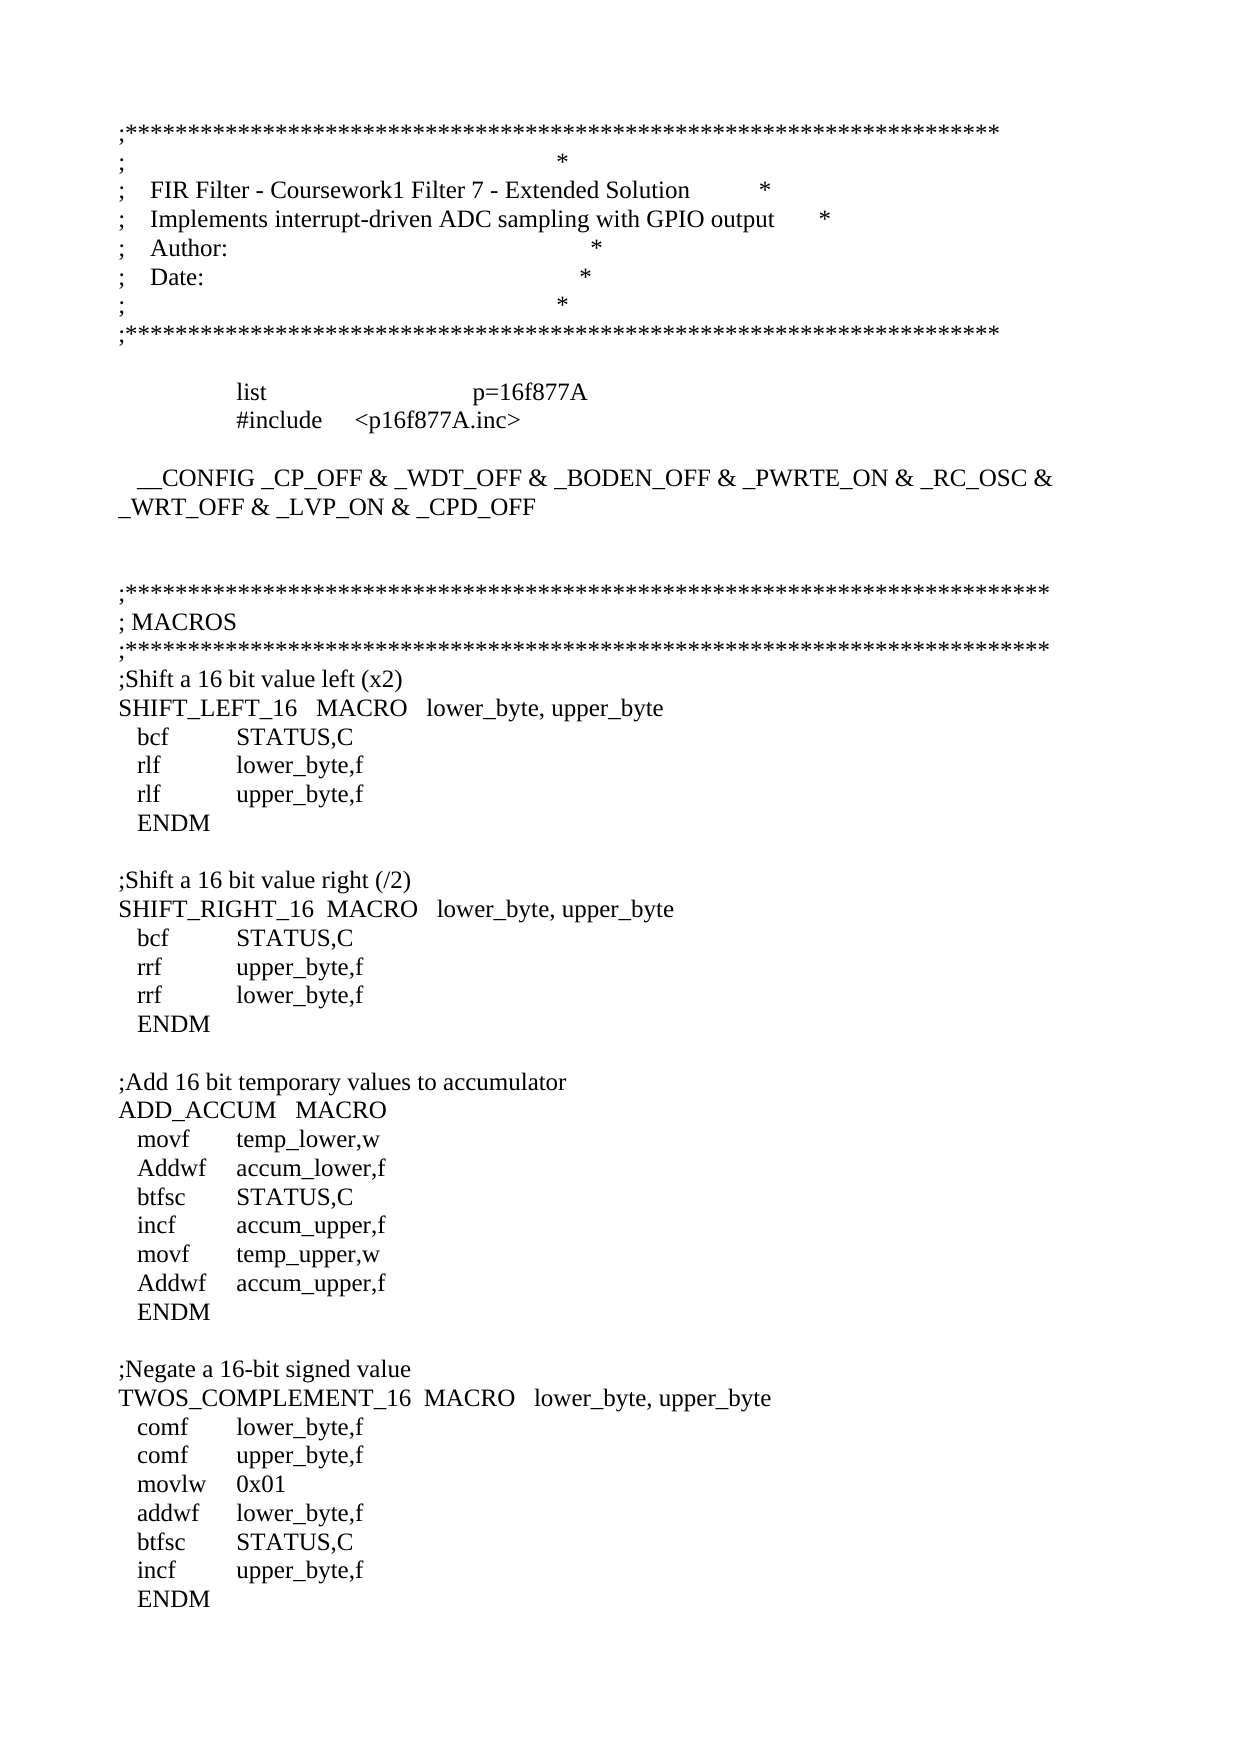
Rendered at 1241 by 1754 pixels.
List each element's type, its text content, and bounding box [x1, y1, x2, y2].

text list p=16f877A [118, 377, 1122, 406]
text ;Shift a 16 bit value right (/2) [118, 866, 1122, 894]
text bcf STATUS,C [118, 923, 1122, 952]
text ; MACROS [118, 607, 1122, 636]
text rrf upper_byte,f [118, 952, 1122, 981]
text bcf STATUS,C [118, 722, 1122, 751]
text ENDM [118, 808, 1122, 837]
text ENDM [118, 1009, 1122, 1038]
text ; * [118, 291, 1122, 319]
text incf accum_upper,f [118, 1211, 1122, 1239]
text movf temp_upper,w [118, 1239, 1122, 1268]
text comf upper_byte,f [118, 1441, 1122, 1469]
text ;Add 16 bit temporary values to accumulator [118, 1067, 1122, 1096]
text ; Date: * [118, 262, 1122, 291]
text ;********************************************************************** [118, 118, 1122, 147]
text __CONFIG _CP_OFF & _WDT_OFF & _BODEN_OFF & _PWRTE_ON & _RC_OSC & _WRT_OFF & _LVP_ON & _CPD_OFF [118, 463, 1122, 521]
text ENDM [118, 1297, 1122, 1326]
text rlf lower_byte,f [118, 751, 1122, 779]
text comf lower_byte,f [118, 1412, 1122, 1441]
text ;************************************************************************** [118, 578, 1122, 607]
text ; Author: * [118, 233, 1122, 262]
text btfsc STATUS,C [118, 1182, 1122, 1211]
text ENDM [118, 1584, 1122, 1613]
text ;********************************************************************** [118, 319, 1122, 348]
text Addwf accum_lower,f [118, 1153, 1122, 1182]
text ;Shift a 16 bit value left (x2) [118, 664, 1122, 693]
text #include <p16f877A.inc> [118, 406, 1122, 434]
text ;Negate a 16-bit signed value [118, 1354, 1122, 1383]
text TWOS_COMPLEMENT_16 MACRO lower_byte, upper_byte [118, 1383, 1122, 1412]
text movlw 0x01 [118, 1469, 1122, 1498]
text ADD_ACCUM MACRO [118, 1096, 1122, 1124]
text movf temp_lower,w [118, 1124, 1122, 1153]
text incf upper_byte,f [118, 1556, 1122, 1584]
text SHIFT_LEFT_16 MACRO lower_byte, upper_byte [118, 693, 1122, 722]
text addwf lower_byte,f [118, 1498, 1122, 1527]
text Addwf accum_upper,f [118, 1268, 1122, 1297]
text SHIFT_RIGHT_16 MACRO lower_byte, upper_byte [118, 894, 1122, 923]
text ; Implements interrupt-driven ADC sampling with GPIO output * [118, 204, 1122, 233]
text btfsc STATUS,C [118, 1527, 1122, 1556]
text ; * [118, 147, 1122, 176]
text ;************************************************************************** [118, 636, 1122, 664]
text rrf lower_byte,f [118, 981, 1122, 1009]
text rlf upper_byte,f [118, 779, 1122, 808]
text ; FIR Filter - Coursework1 Filter 7 - Extended Solution * [118, 176, 1122, 204]
